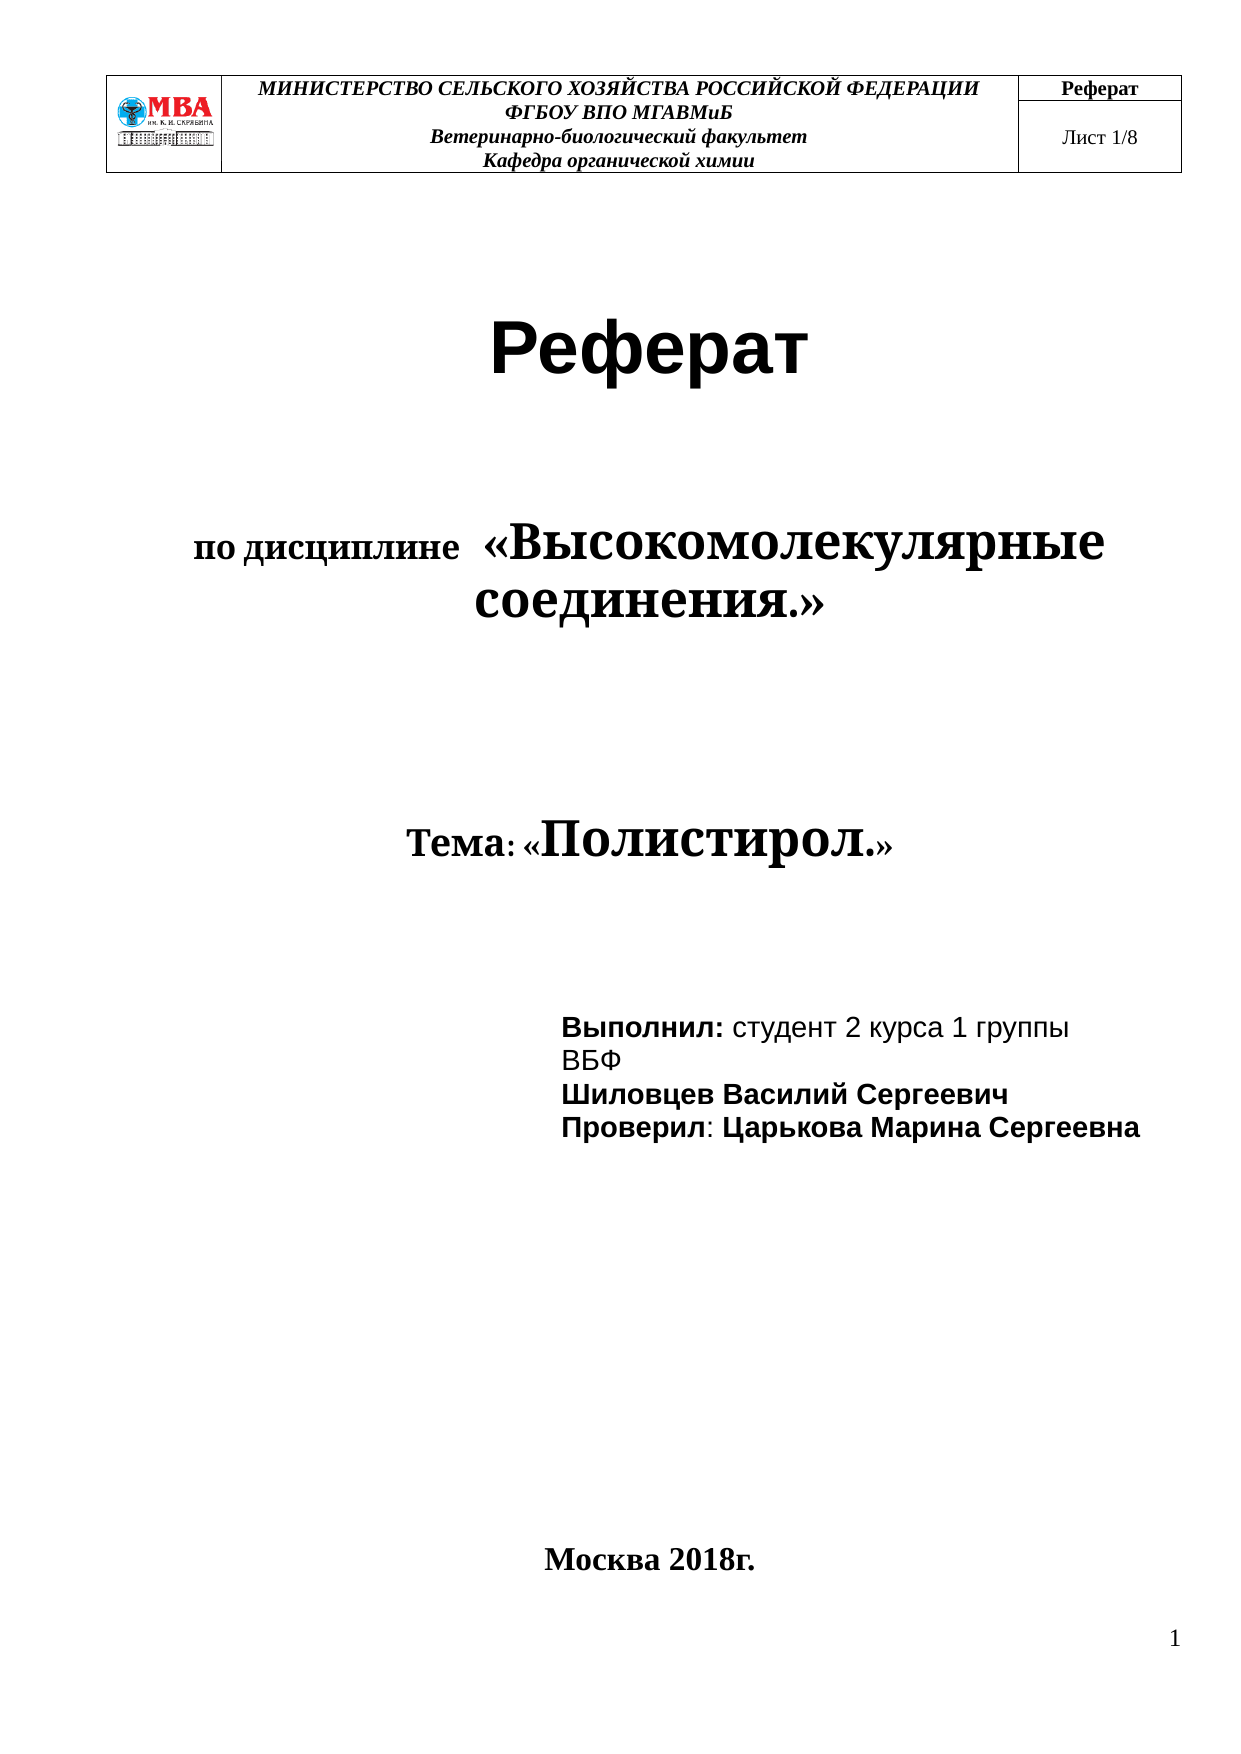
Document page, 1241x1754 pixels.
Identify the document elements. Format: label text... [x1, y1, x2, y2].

table_header [107, 76, 221, 172]
subtitle Проверил: Царькова Марина Сергеевна [118, 1110, 1181, 1144]
subtitle ВБФ [118, 1043, 1181, 1077]
text по дисциплине «Высокомолекулярные соединения.» [118, 514, 1181, 629]
subtitle Выполнил: студент 2 курса 1 группы [118, 1010, 1181, 1043]
table_cell Лист 1/8 [1019, 101, 1181, 172]
table_header МИНИСТЕРСТВО СЕЛЬСКОГО ХОЗЯЙСТВА РОССИЙСКОЙ ФЕДЕРАЦИИ ФГБОУ ВПО МГАВМиБ Ветеринарно-биологический факультет Кафедра органической химии [222, 76, 1018, 172]
subtitle Реферат [118, 303, 1181, 389]
text Москва 2018г. [118, 1539, 1181, 1577]
text Тема: «Полистирол.» [118, 812, 1181, 869]
table_header Реферат [1019, 76, 1181, 100]
subtitle Шиловцев Василий Сергеевич [118, 1077, 1181, 1110]
